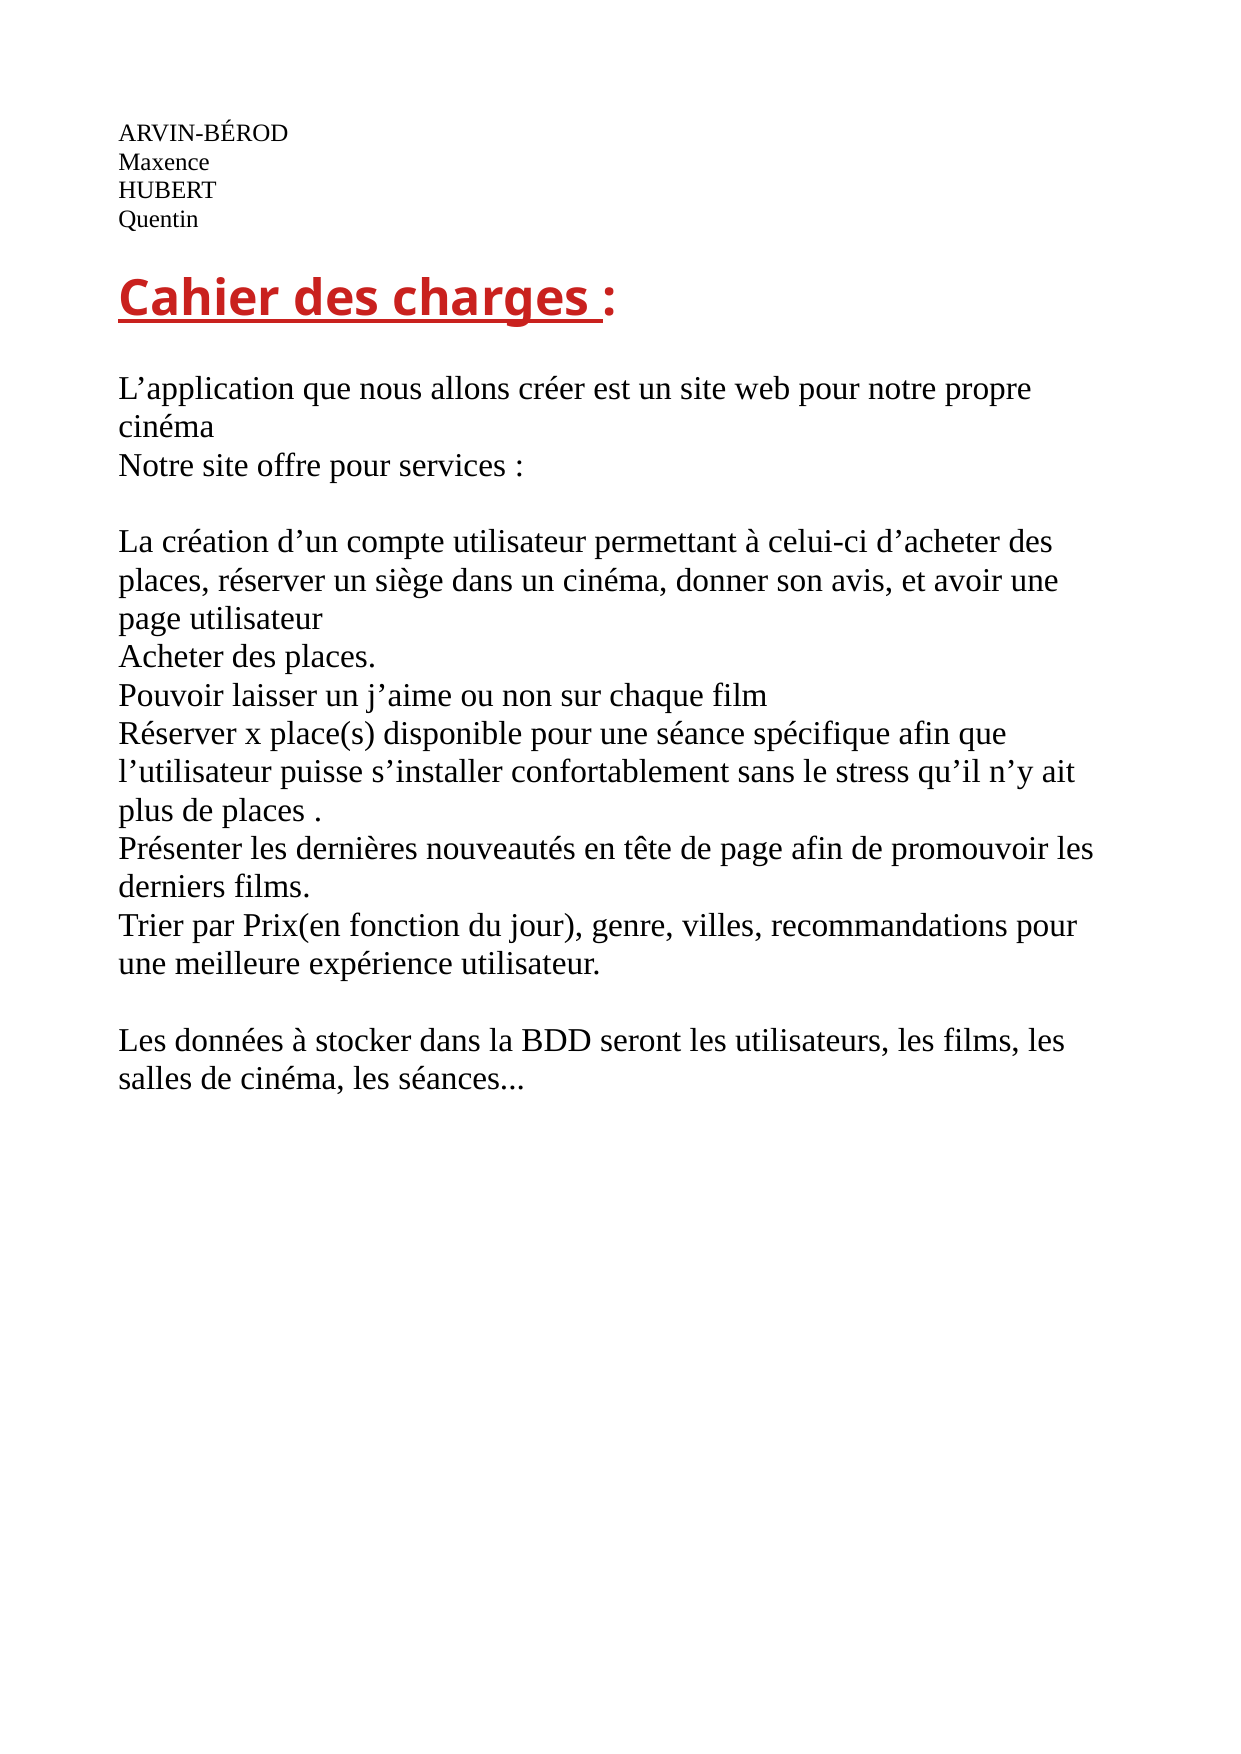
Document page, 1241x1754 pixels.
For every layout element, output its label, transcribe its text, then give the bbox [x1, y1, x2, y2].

text Maxence [118, 147, 1122, 176]
text Pouvoir laisser un j’aime ou non sur chaque film [118, 675, 1122, 713]
text Acheter des places. [118, 637, 1122, 675]
text Notre site offre pour services : [118, 445, 1122, 483]
text Quentin [118, 204, 1122, 233]
text HUBERT [118, 176, 1122, 204]
text Réserver x place(s) disponible pour une séance spécifique afin que l’utilisateur puisse s’installer confortablement sans le stress qu’il n’y ait plus de places . [118, 713, 1122, 828]
text Les données à stocker dans la BDD seront les utilisateurs, les films, les salles de cinéma, les séances... [118, 1020, 1122, 1097]
title Cahier des charges : [0, 262, 1122, 330]
text L’application que nous allons créer est un site web pour notre propre cinéma [118, 368, 1122, 445]
text La création d’un compte utilisateur permettant à celui-ci d’acheter des places, réserver un siège dans un cinéma, donner son avis, et avoir une page utilisateur [118, 522, 1122, 637]
text ARVIN-BÉROD [118, 118, 1122, 147]
text Trier par Prix(en fonction du jour), genre, villes, recommandations pour une meilleure expérience utilisateur. [118, 905, 1122, 982]
text Présenter les dernières nouveautés en tête de page afin de promouvoir les derniers films. [118, 828, 1122, 905]
